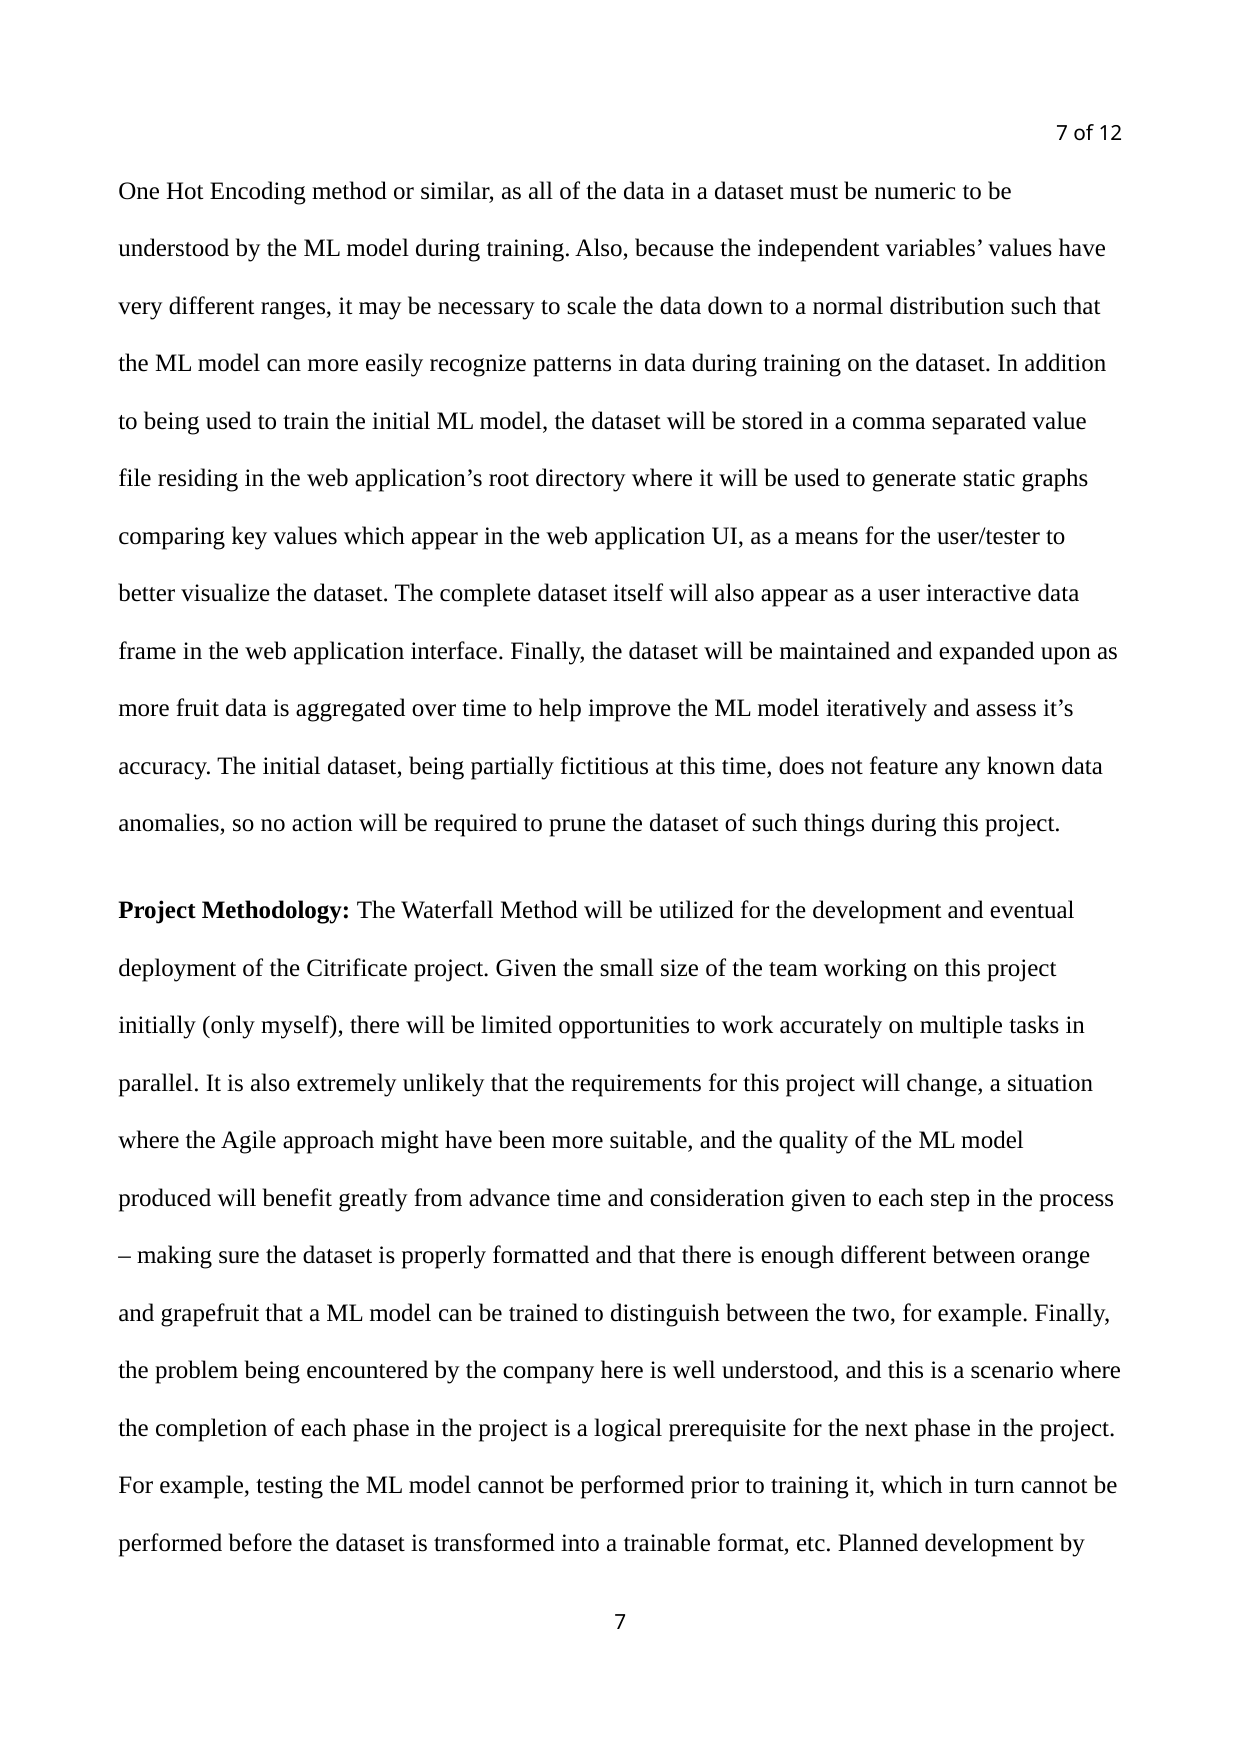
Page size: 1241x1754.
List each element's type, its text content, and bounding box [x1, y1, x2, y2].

text One Hot Encoding method or similar, as all of the data in a dataset must be numeric to be understood by the ML model during training. Also, because the independent variables’ values have very different ranges, it may be necessary to scale the data down to a normal distribution such that the ML model can more easily recognize patterns in data during training on the dataset. In addition to being used to train the initial ML model, the dataset will be stored in a comma separated value file residing in the web application’s root directory where it will be used to generate static graphs comparing key values which appear in the web application UI, as a means for the user/tester to better visualize the dataset. The complete dataset itself will also appear as a user interactive data frame in the web application interface. Finally, the dataset will be maintained and expanded upon as more fruit data is aggregated over time to help improve the ML model iteratively and assess it’s accuracy. The initial dataset, being partially fictitious at this time, does not feature any known data anomalies, so no action will be required to prune the dataset of such things during this project. [118, 176, 1122, 837]
text Project Methodology: The Waterfall Method will be utilized for the development and eventual deployment of the Citrificate project. Given the small size of the team working on this project initially (only myself), there will be limited opportunities to work accurately on multiple tasks in parallel. It is also extremely unlikely that the requirements for this project will change, a situation where the Agile approach might have been more suitable, and the quality of the ML model produced will benefit greatly from advance time and consideration given to each step in the process – making sure the dataset is properly formatted and that there is enough different between orange and grapefruit that a ML model can be trained to distinguish between the two, for example. Finally, the problem being encountered by the company here is well understood, and this is a scenario where the completion of each phase in the project is a logical prerequisite for the next phase in the project. For example, testing the ML model cannot be performed prior to training it, which in turn cannot be performed before the dataset is transformed into a trainable format, etc. Planned development by [118, 896, 1122, 1557]
